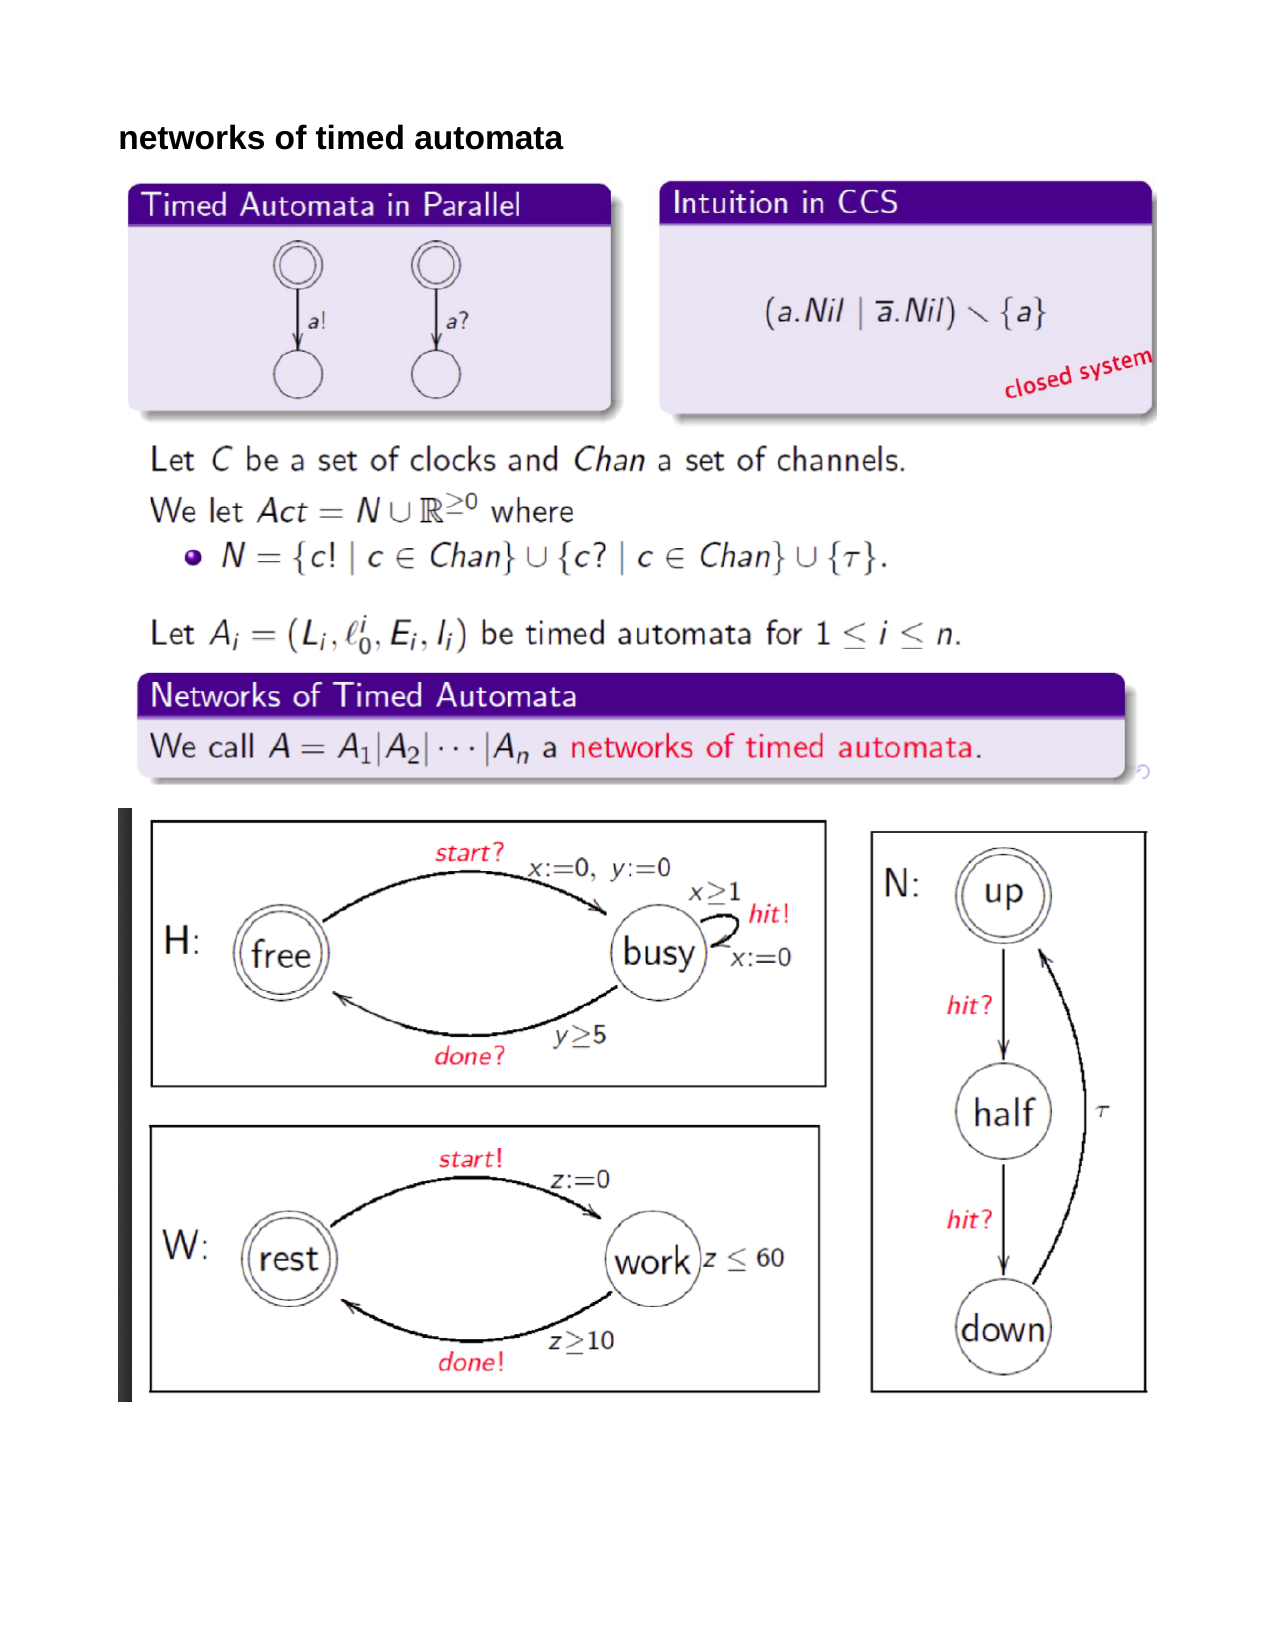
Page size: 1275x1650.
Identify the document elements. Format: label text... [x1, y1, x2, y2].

picture [118, 169, 1157, 790]
picture [118, 808, 1157, 1402]
subtitle networks of timed automata [118, 118, 1157, 157]
